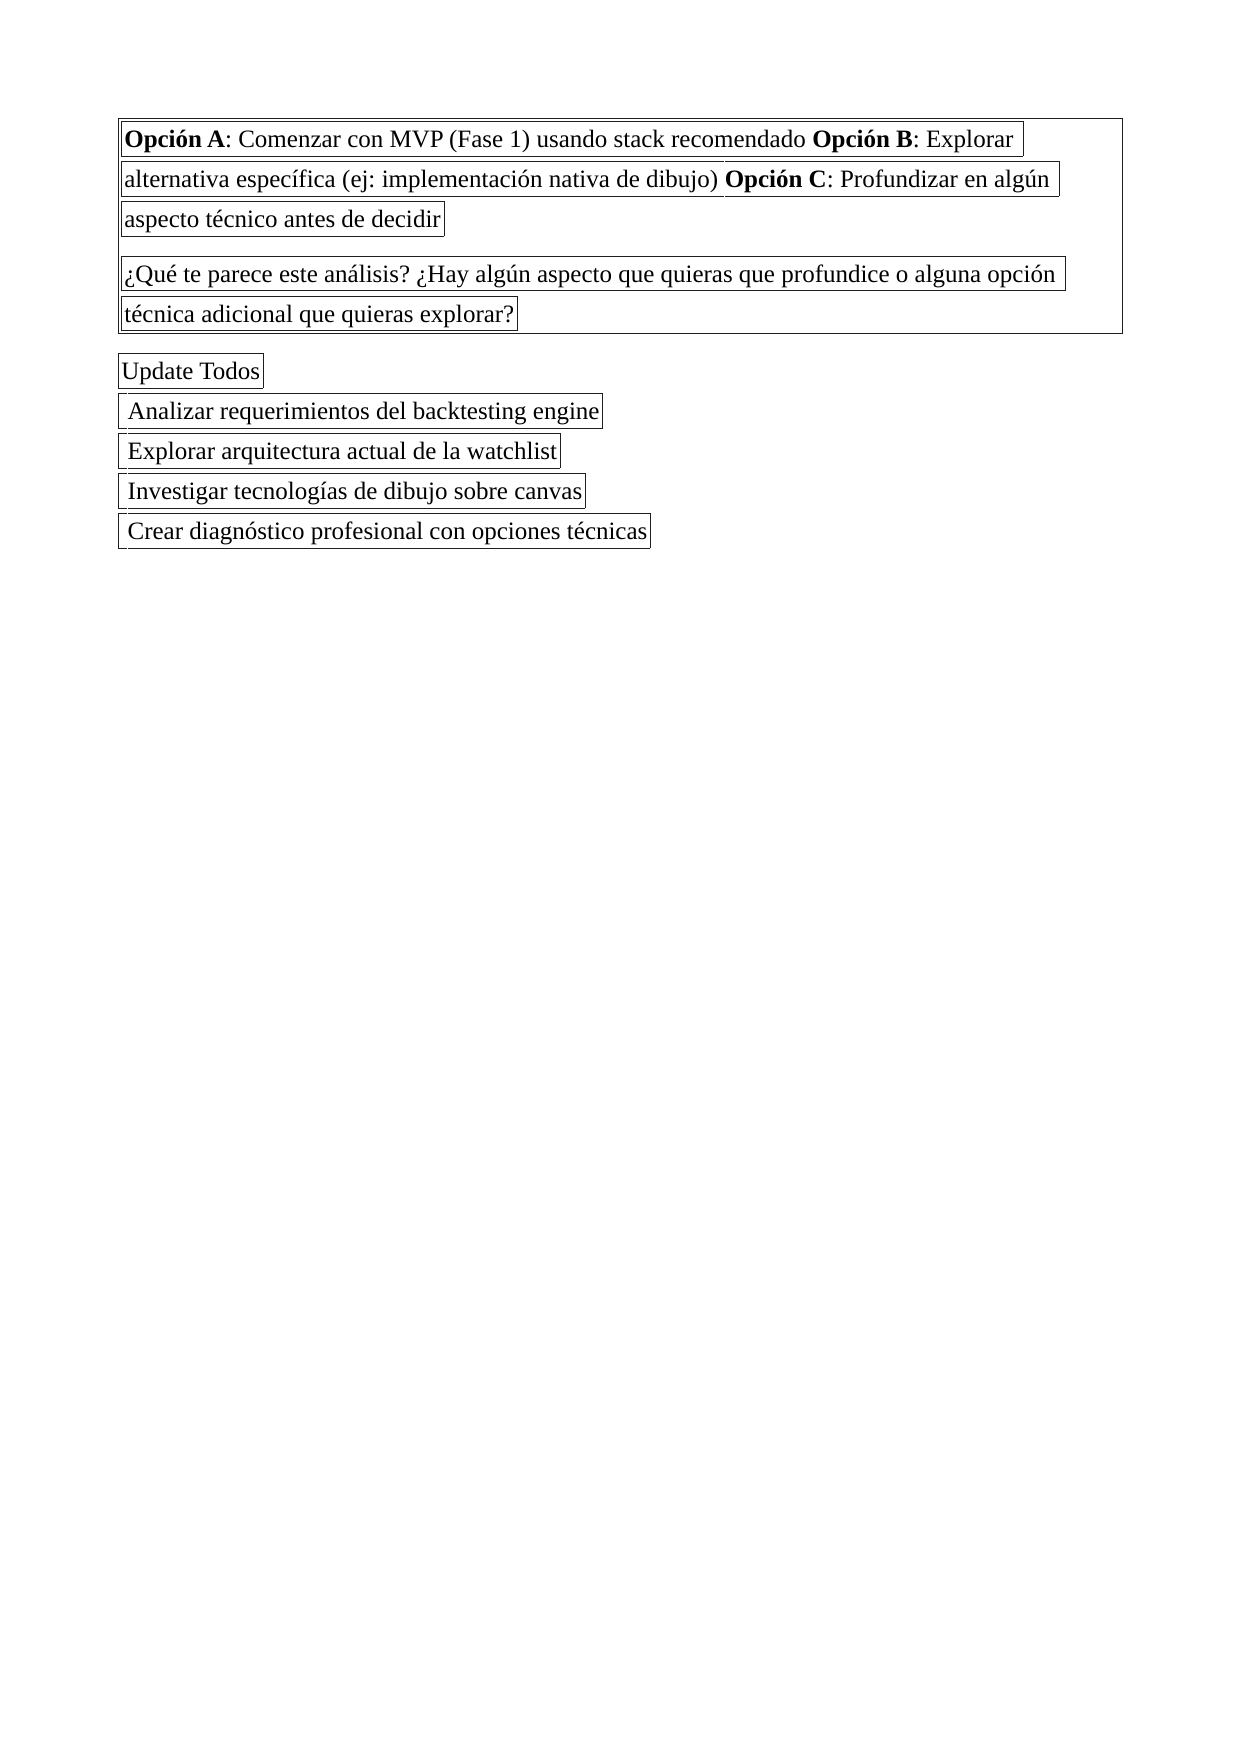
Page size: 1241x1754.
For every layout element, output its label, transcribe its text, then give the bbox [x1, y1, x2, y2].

text Opción A: Comenzar con MVP (Fase 1) usando stack recomendado Opción B: Explorar alternativa específica (ej: implementación nativa de dibujo) Opción C: Profundizar en algún aspecto técnico antes de decidir [119, 119, 1122, 236]
text [264, 353, 1122, 388]
text [561, 433, 1122, 468]
text Explorar arquitectura actual de la watchlist [119, 434, 560, 468]
text Analizar requerimientos del backtesting engine [119, 394, 602, 428]
text Investigar tecnologías de dibujo sobre canvas [119, 474, 585, 508]
text Update Todos [119, 354, 263, 388]
text [651, 513, 1122, 548]
text Crear diagnóstico profesional con opciones técnicas [119, 514, 650, 548]
text [586, 473, 1122, 508]
text ¿Qué te parece este análisis? ¿Hay algún aspecto que quieras que profundice o alguna opción técnica adicional que quieras explorar? [119, 253, 1122, 333]
text [603, 393, 1122, 428]
